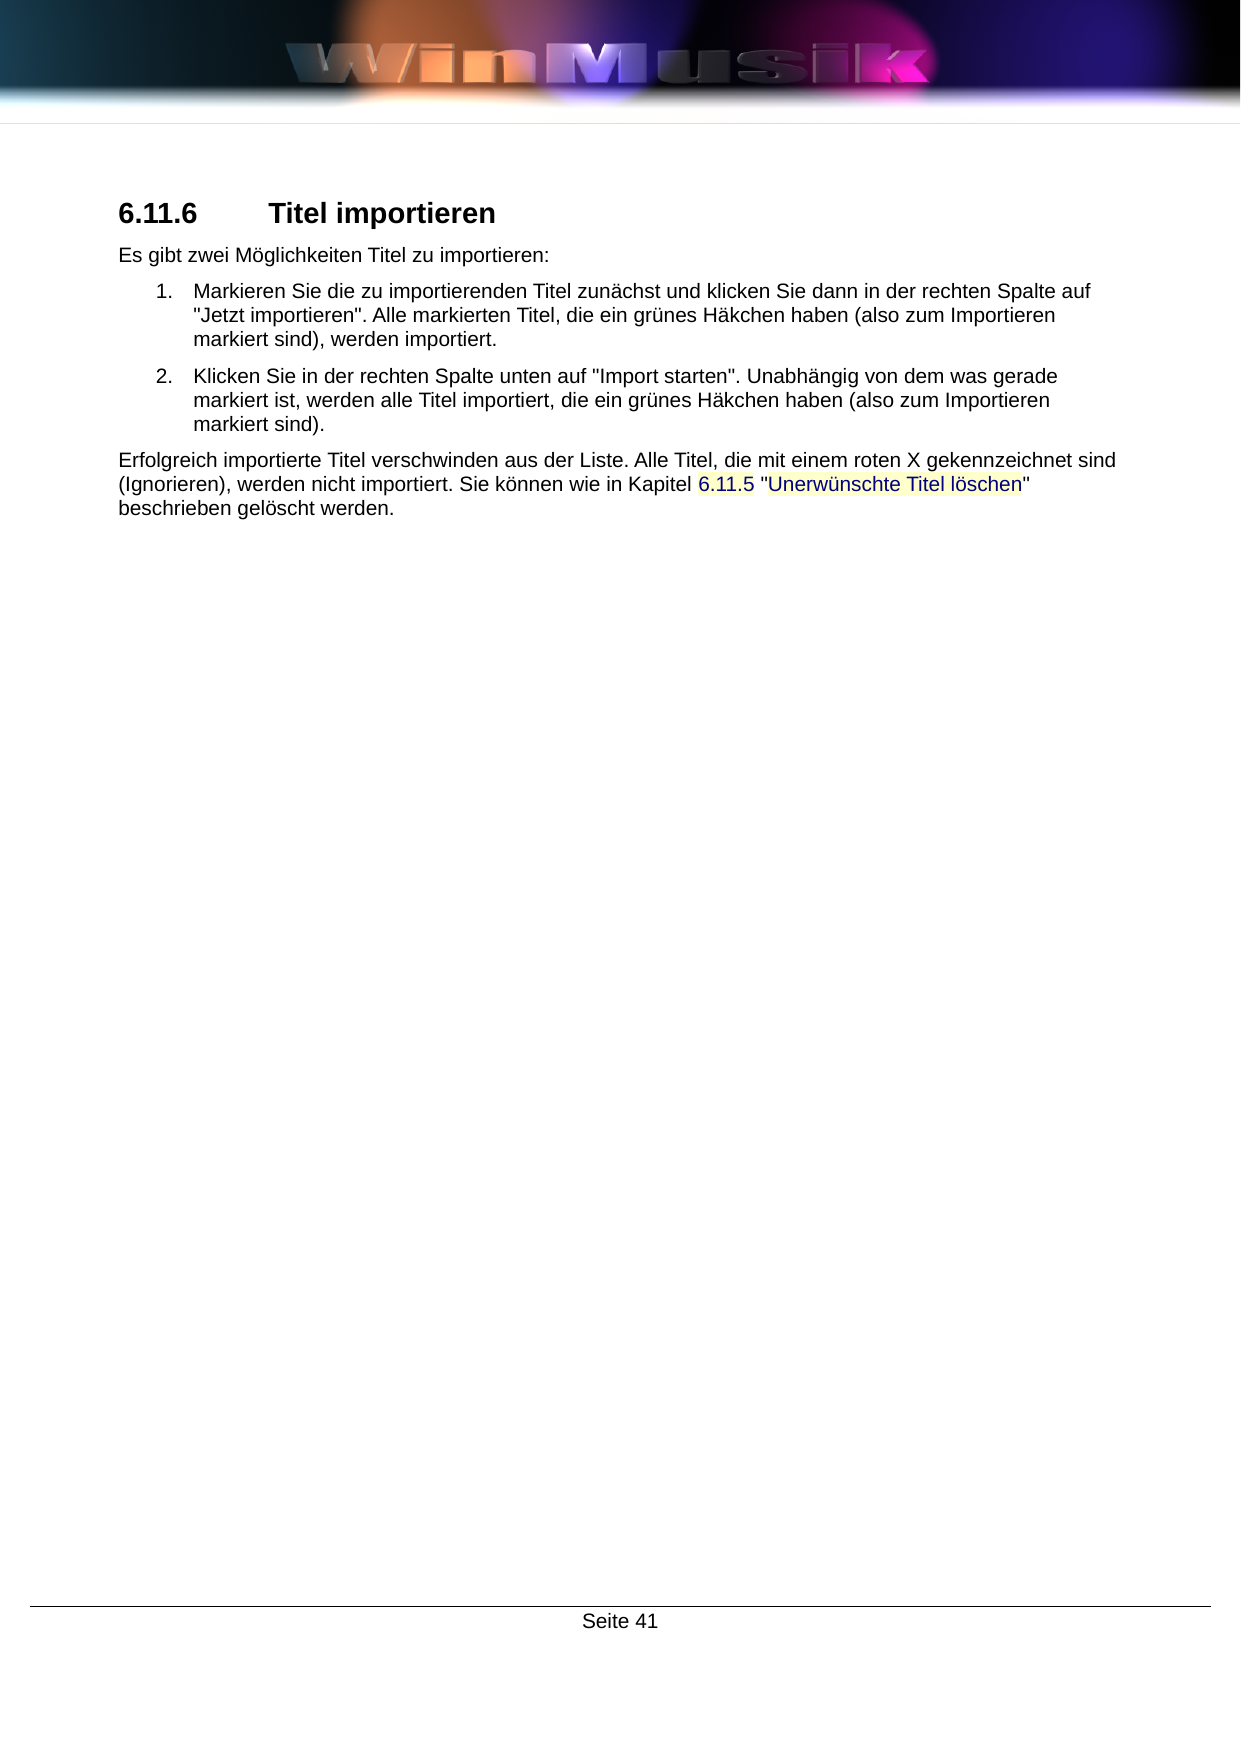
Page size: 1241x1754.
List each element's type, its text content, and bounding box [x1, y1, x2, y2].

text Es gibt zwei Möglichkeiten Titel zu importieren: [118, 243, 1122, 267]
list Markieren Sie die zu importierenden Titel zunächst und klicken Sie dann in der rechten Spalte auf "Jetzt importieren". Alle markierten Titel, die ein grünes Häkchen haben (also zum Importieren markiert sind), werden importiert. [156, 279, 1122, 351]
text Erfolgreich importierte Titel verschwinden aus der Liste. Alle Titel, die mit einem roten X gekennzeichnet sind (Ignorieren), werden nicht importiert. Sie können wie in Kapitel 6.11.5 "Unerwünschte Titel löschen" beschrieben gelöscht werden. [118, 448, 1122, 520]
list Klicken Sie in der rechten Spalte unten auf "Import starten". Unabhängig von dem was gerade markiert ist, werden alle Titel importiert, die ein grünes Häkchen haben (also zum Importieren markiert sind). [156, 363, 1122, 435]
subtitle Titel importieren [118, 197, 1122, 230]
